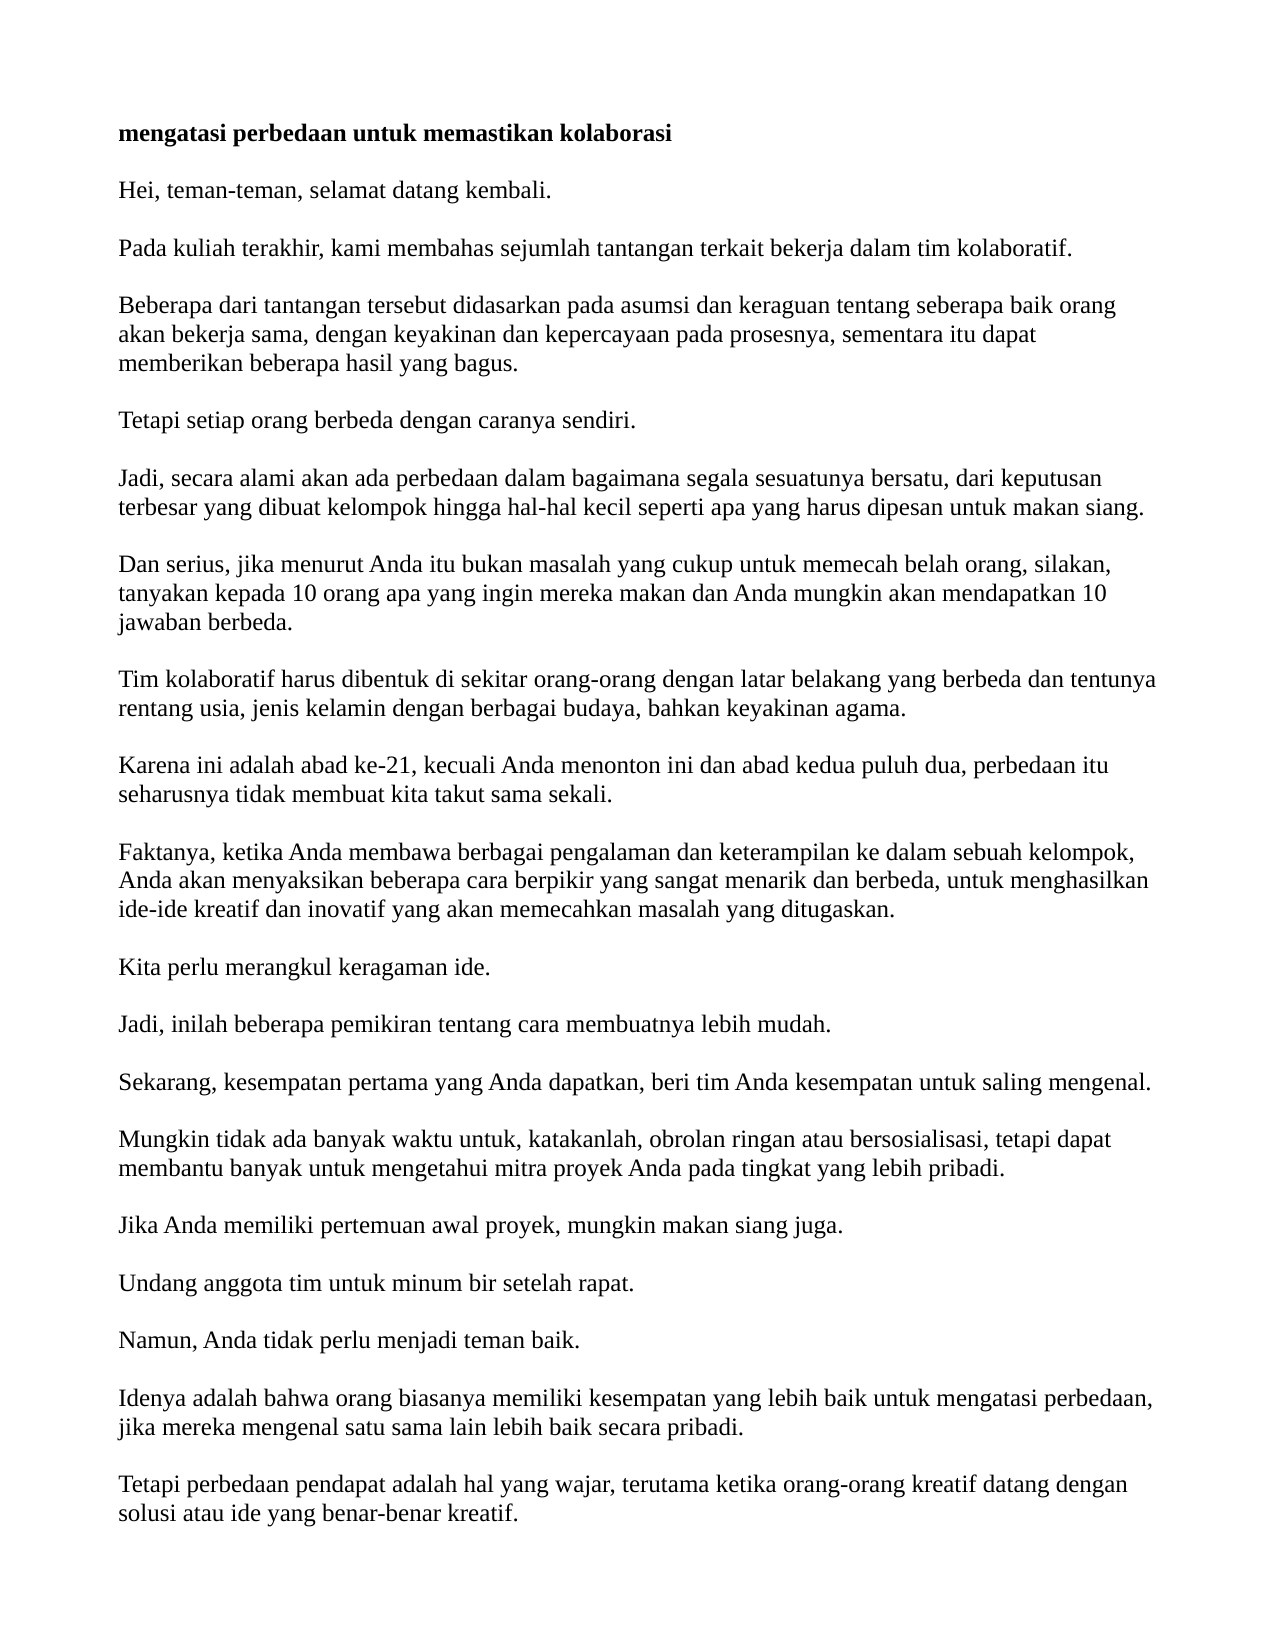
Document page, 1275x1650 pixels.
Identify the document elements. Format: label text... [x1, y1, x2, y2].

text Tetapi perbedaan pendapat adalah hal yang wajar, terutama ketika orang-orang kreatif datang dengan solusi atau ide yang benar-benar kreatif. [118, 1469, 1157, 1527]
text Mungkin tidak ada banyak waktu untuk, katakanlah, obrolan ringan atau bersosialisasi, tetapi dapat membantu banyak untuk mengetahui mitra proyek Anda pada tingkat yang lebih pribadi. [118, 1124, 1157, 1182]
text Kita perlu merangkul keragaman ide. [118, 952, 1157, 981]
text Sekarang, kesempatan pertama yang Anda dapatkan, beri tim Anda kesempatan untuk saling mengenal. [118, 1067, 1157, 1096]
text mengatasi perbedaan untuk memastikan kolaborasi [118, 118, 1157, 147]
text Jadi, secara alami akan ada perbedaan dalam bagaimana segala sesuatunya bersatu, dari keputusan terbesar yang dibuat kelompok hingga hal-hal kecil seperti apa yang harus dipesan untuk makan siang. [118, 463, 1157, 521]
text Undang anggota tim untuk minum bir setelah rapat. [118, 1268, 1157, 1297]
text Pada kuliah terakhir, kami membahas sejumlah tantangan terkait bekerja dalam tim kolaboratif. [118, 233, 1157, 262]
text Tim kolaboratif harus dibentuk di sekitar orang-orang dengan latar belakang yang berbeda dan tentunya rentang usia, jenis kelamin dengan berbagai budaya, bahkan keyakinan agama. [118, 664, 1157, 722]
text Karena ini adalah abad ke-21, kecuali Anda menonton ini dan abad kedua puluh dua, perbedaan itu seharusnya tidak membuat kita takut sama sekali. [118, 751, 1157, 808]
text Tetapi setiap orang berbeda dengan caranya sendiri. [118, 406, 1157, 434]
text Beberapa dari tantangan tersebut didasarkan pada asumsi dan keraguan tentang seberapa baik orang akan bekerja sama, dengan keyakinan dan kepercayaan pada prosesnya, sementara itu dapat memberikan beberapa hasil yang bagus. [118, 291, 1157, 377]
text Jika Anda memiliki pertemuan awal proyek, mungkin makan siang juga. [118, 1211, 1157, 1239]
text Idenya adalah bahwa orang biasanya memiliki kesempatan yang lebih baik untuk mengatasi perbedaan, jika mereka mengenal satu sama lain lebih baik secara pribadi. [118, 1383, 1157, 1441]
text Namun, Anda tidak perlu menjadi teman baik. [118, 1326, 1157, 1354]
text Faktanya, ketika Anda membawa berbagai pengalaman dan keterampilan ke dalam sebuah kelompok, Anda akan menyaksikan beberapa cara berpikir yang sangat menarik dan berbeda, untuk menghasilkan ide-ide kreatif dan inovatif yang akan memecahkan masalah yang ditugaskan. [118, 837, 1157, 923]
text Hei, teman-teman, selamat datang kembali. [118, 176, 1157, 204]
text Jadi, inilah beberapa pemikiran tentang cara membuatnya lebih mudah. [118, 1009, 1157, 1038]
text Dan serius, jika menurut Anda itu bukan masalah yang cukup untuk memecah belah orang, silakan, tanyakan kepada 10 orang apa yang ingin mereka makan dan Anda mungkin akan mendapatkan 10 jawaban berbeda. [118, 549, 1157, 636]
